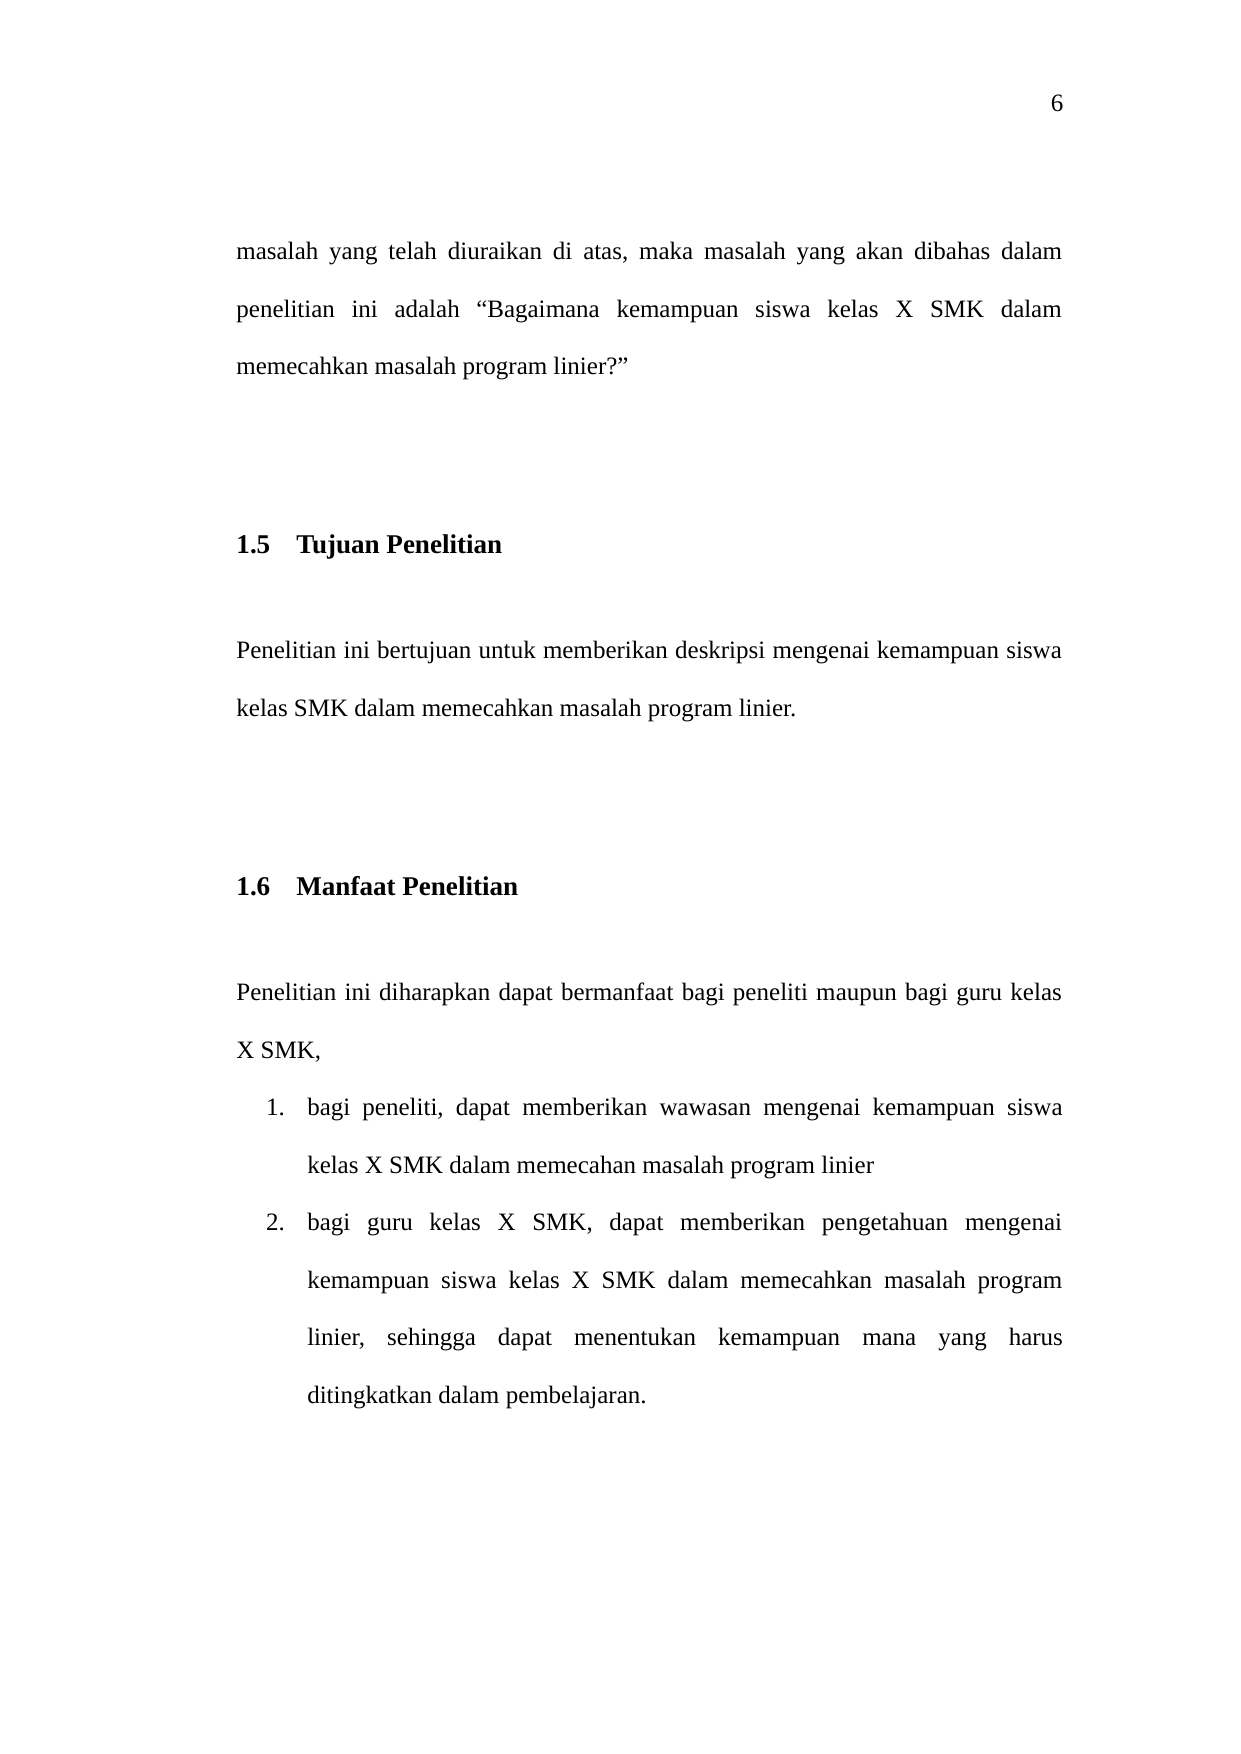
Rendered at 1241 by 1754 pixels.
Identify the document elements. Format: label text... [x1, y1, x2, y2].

subtitle Manfaat Penelitian [236, 870, 1063, 901]
subtitle Tujuan Penelitian [236, 528, 1063, 560]
text Penelitian ini diharapkan dapat bermanfaat bagi peneliti maupun bagi guru kelas X SMK, [236, 977, 1063, 1063]
list bagi peneliti, dapat memberikan wawasan mengenai kemampuan siswa kelas X SMK dalam memecahan masalah program linier [266, 1092, 1063, 1178]
text Penelitian ini bertujuan untuk memberikan deskripsi mengenai kemampuan siswa kelas SMK dalam memecahkan masalah program linier. [236, 635, 1063, 722]
text masalah yang telah diuraikan di atas, maka masalah yang akan dibahas dalam penelitian ini adalah “Bagaimana kemampuan siswa kelas X SMK dalam memecahkan masalah program linier?” [236, 236, 1063, 380]
list bagi guru kelas X SMK, dapat memberikan pengetahuan mengenai kemampuan siswa kelas X SMK dalam memecahkan masalah program linier, sehingga dapat menentukan kemampuan mana yang harus ditingkatkan dalam pembelajaran. [266, 1207, 1063, 1408]
